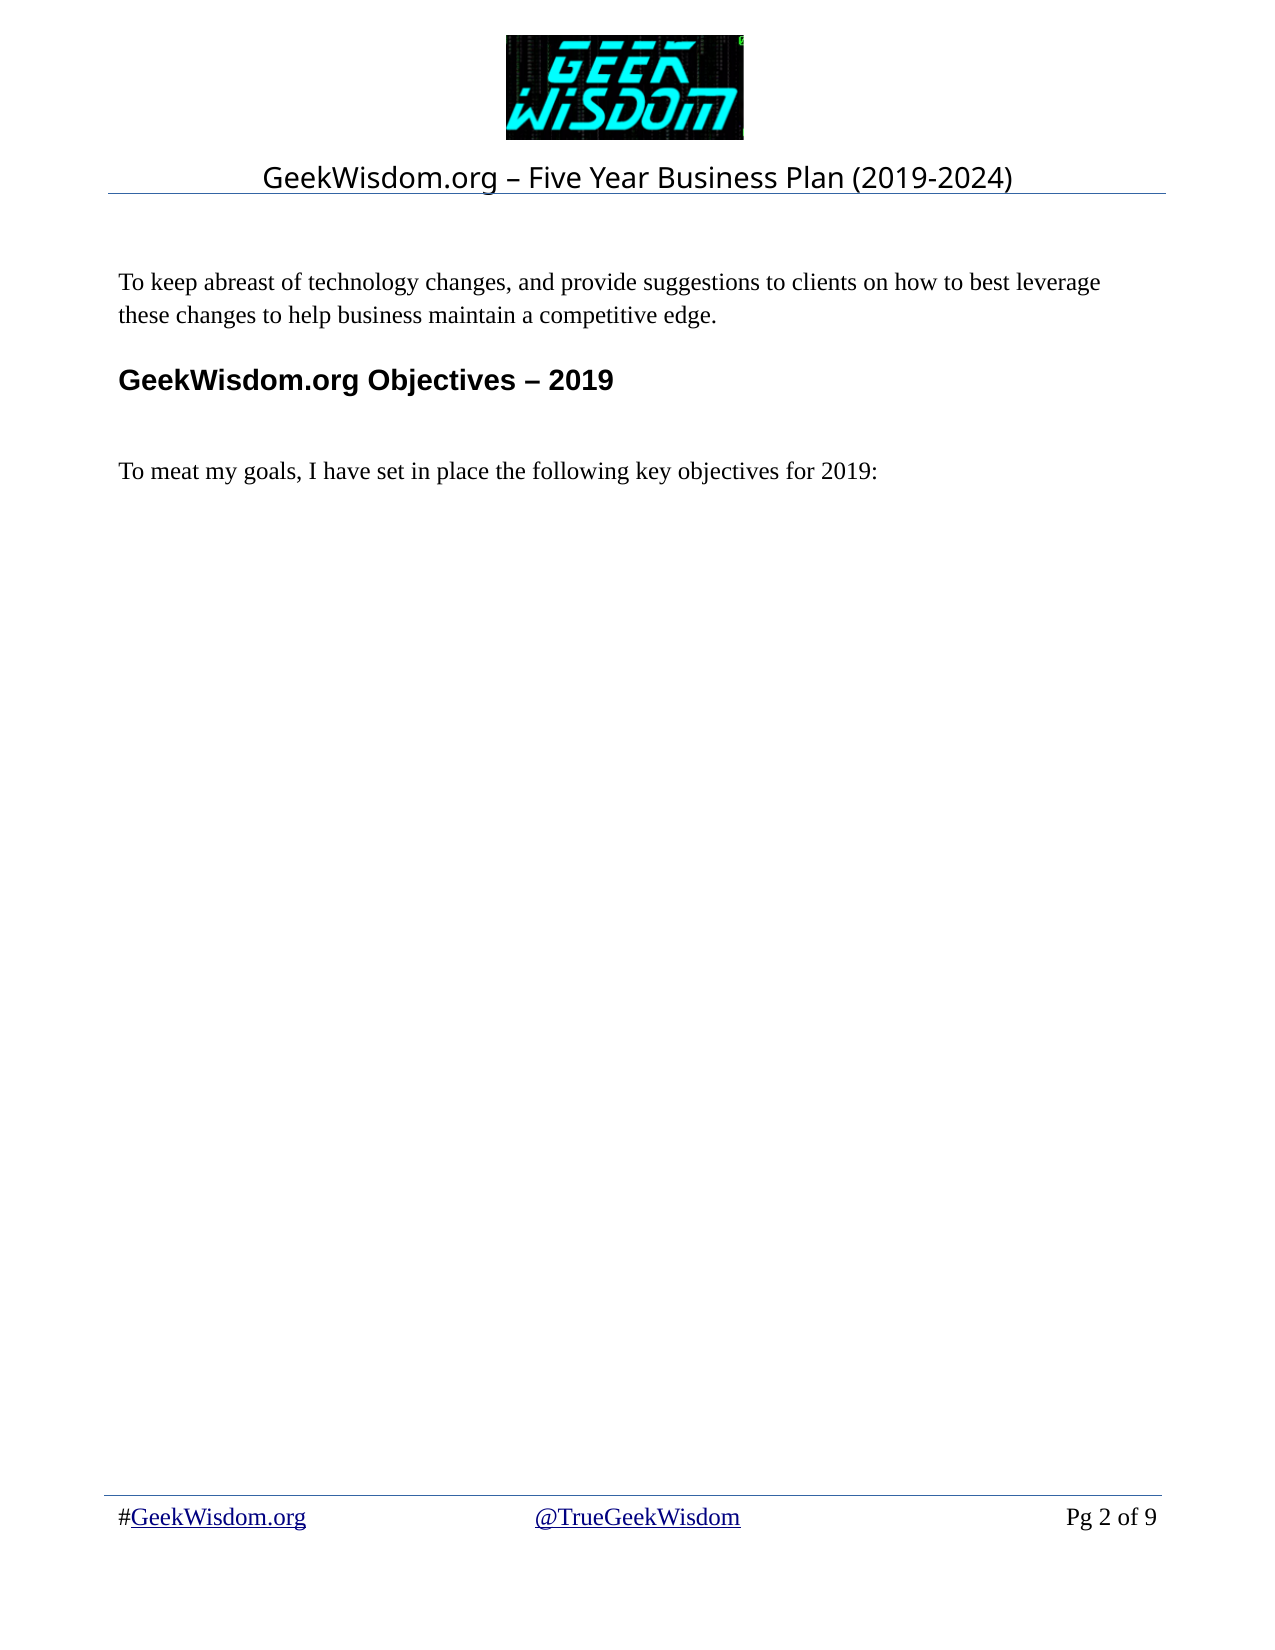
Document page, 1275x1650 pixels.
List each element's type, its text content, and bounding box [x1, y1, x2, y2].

text To meat my goals, I have set in place the following key objectives for 2019: [118, 456, 1157, 485]
text To keep abreast of technology changes, and provide suggestions to clients on how to best leverage these changes to help business maintain a competitive edge. [118, 267, 1157, 329]
picture [506, 35, 744, 140]
subtitle GeekWisdom.org Objectives – 2019 [118, 362, 1157, 396]
